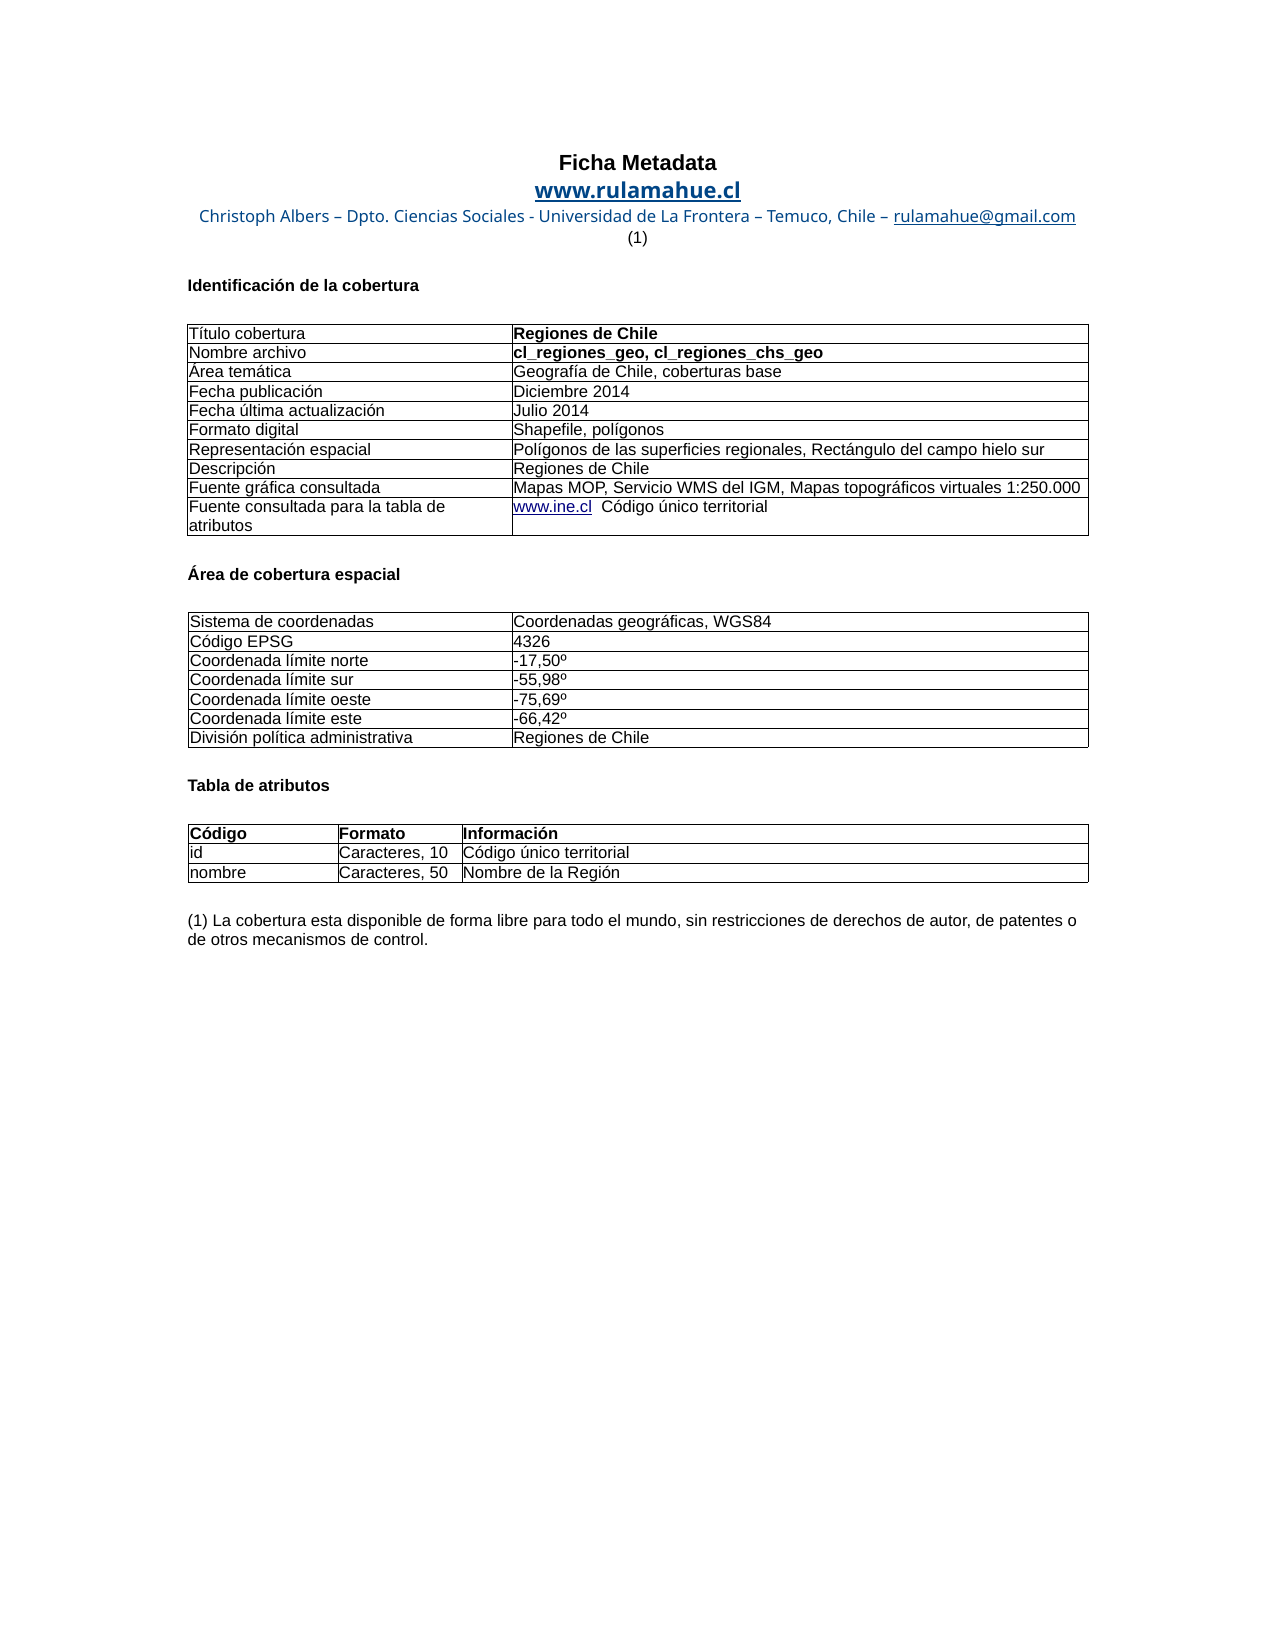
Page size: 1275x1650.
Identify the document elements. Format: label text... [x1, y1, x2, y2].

table_cell Coordenada límite norte [189, 652, 512, 670]
table_cell Área temática [188, 363, 512, 381]
table_header Sistema de coordenadas [189, 613, 512, 631]
table_cell Caracteres, 50 [339, 864, 462, 882]
table_cell 4326 [513, 632, 1088, 651]
table_cell cl_regiones_geo, cl_regiones_chs_geo [513, 344, 1088, 362]
table_cell Formato digital [188, 421, 512, 439]
text Tabla de atributos [187, 776, 1087, 795]
table_cell Fecha última actualización [188, 402, 512, 420]
text (1) La cobertura esta disponible de forma libre para todo el mundo, sin restricciones de derechos de autor, de patentes o de otros mecanismos de control. [187, 911, 1087, 949]
table_header Regiones de Chile [513, 325, 1088, 343]
table_cell Coordenada límite este [189, 710, 512, 728]
text Identificación de la cobertura [187, 276, 1087, 295]
table_cell Diciembre 2014 [513, 382, 1088, 401]
table_cell Regiones de Chile [513, 460, 1088, 478]
table_cell Coordenada límite oeste [189, 690, 512, 708]
table_cell Código único territorial [463, 844, 1088, 862]
table_cell Fuente consultada para la tabla de atributos [188, 498, 512, 535]
table_cell Mapas MOP, Servicio WMS del IGM, Mapas topográficos virtuales 1:250.000 [513, 479, 1088, 497]
table_cell Fuente gráfica consultada [188, 479, 512, 497]
table_cell Caracteres, 10 [339, 844, 462, 862]
table_cell Nombre de la Región [463, 864, 1088, 882]
table_cell Descripción [188, 460, 512, 478]
table_cell Coordenada límite sur [189, 671, 512, 689]
text Ficha Metadata [187, 150, 1087, 175]
table_cell Regiones de Chile [513, 729, 1088, 747]
text www.rulamahue.cl [187, 175, 1087, 205]
table_cell -17,50º [513, 652, 1088, 670]
table_cell Nombre archivo [188, 344, 512, 362]
table_cell id [189, 844, 338, 862]
table_header Código [189, 825, 338, 843]
table_cell nombre [189, 864, 338, 882]
table_cell Shapefile, polígonos [513, 421, 1088, 439]
table_header Coordenadas geográficas, WGS84 [513, 613, 1088, 631]
table_cell Geografía de Chile, coberturas base [513, 363, 1088, 381]
table_cell Código EPSG [189, 632, 512, 651]
table_header Formato [339, 825, 462, 843]
table_cell -55,98º [513, 671, 1088, 689]
table_cell Representación espacial [188, 440, 512, 458]
table_cell Julio 2014 [513, 402, 1088, 420]
table_cell Polígonos de las superficies regionales, Rectángulo del campo hielo sur [513, 440, 1088, 458]
table_header Información [463, 825, 1088, 843]
text Área de cobertura espacial [187, 564, 1087, 583]
text Christoph Albers – Dpto. Ciencias Sociales - Universidad de La Frontera – Temuco, Chile – rulamahue@gmail.com (1) [187, 205, 1087, 247]
table_cell Fecha publicación [188, 382, 512, 401]
table_cell División política administrativa [189, 729, 512, 747]
table_cell www.ine.cl Código único territorial [513, 498, 1088, 535]
table_header Título cobertura [188, 325, 512, 343]
table_cell -66,42º [513, 710, 1088, 728]
table_cell -75,69º [513, 690, 1088, 708]
